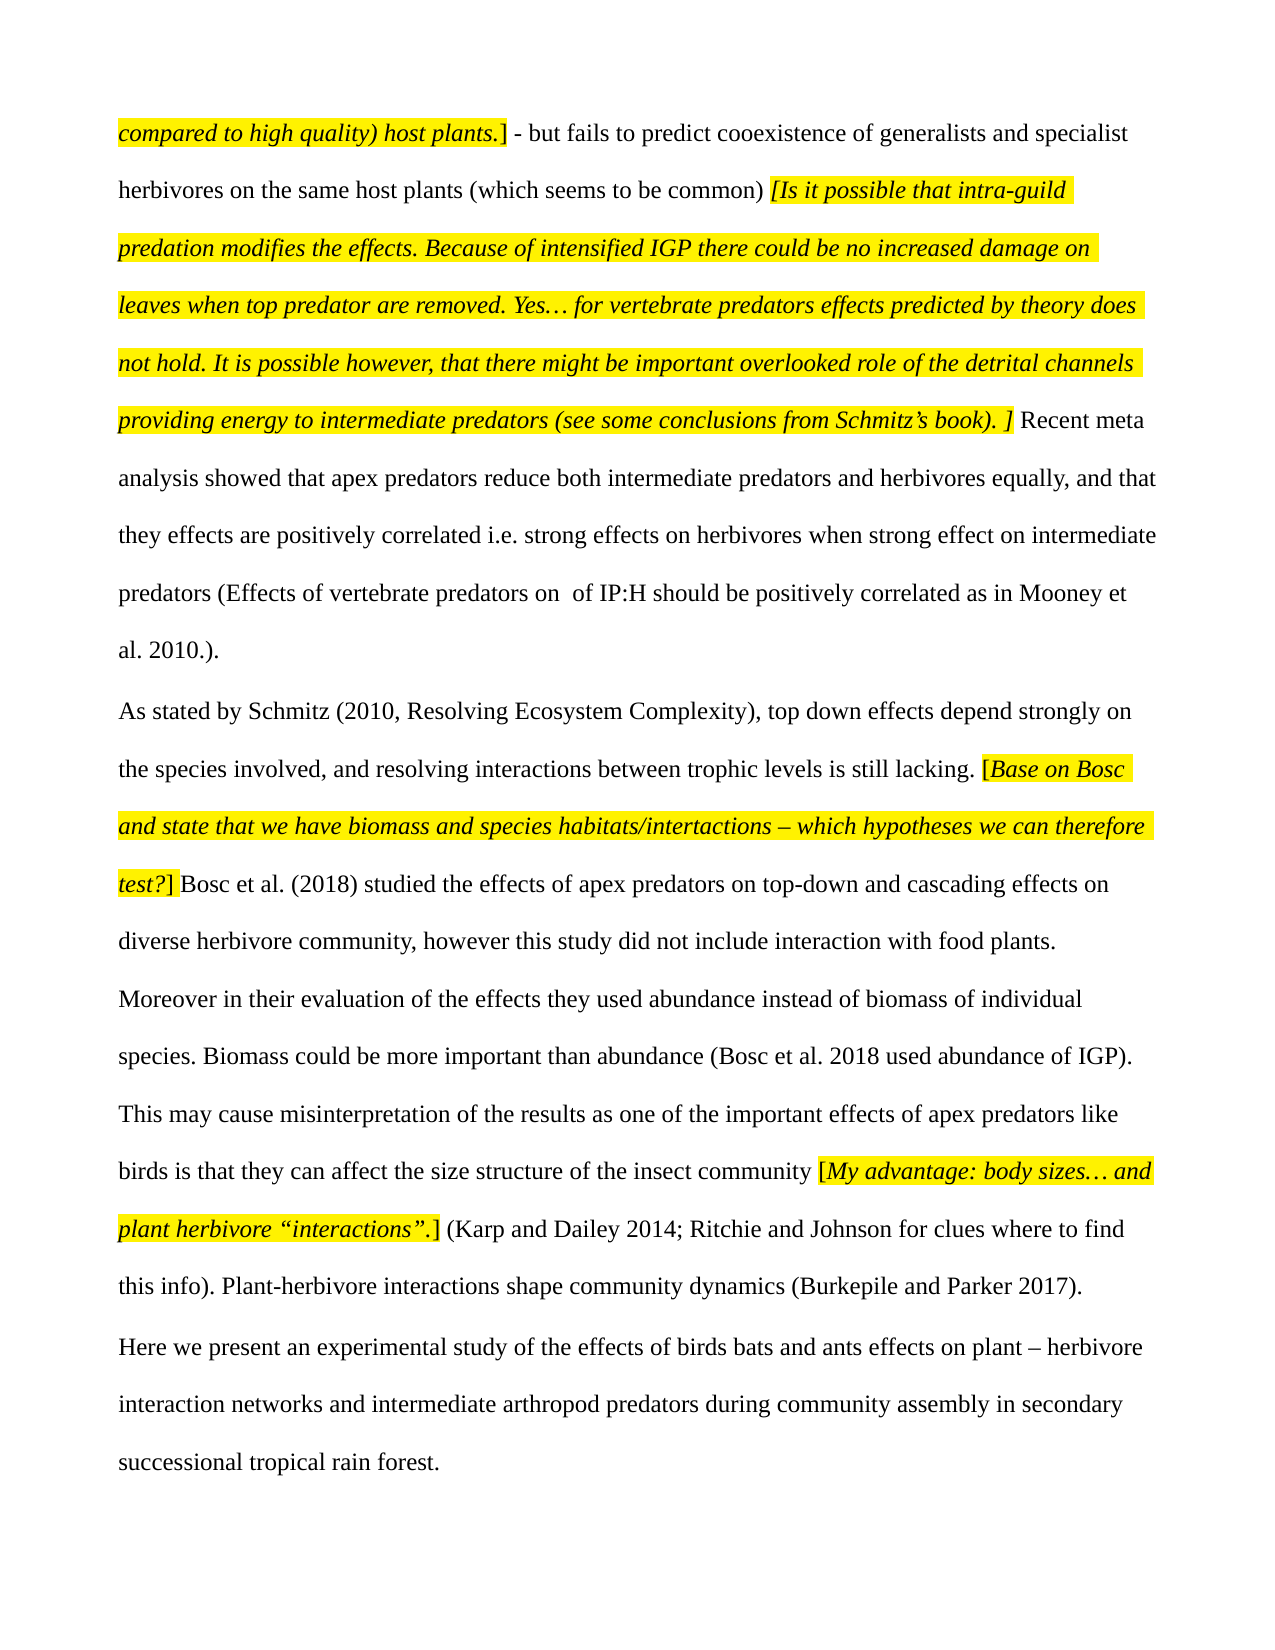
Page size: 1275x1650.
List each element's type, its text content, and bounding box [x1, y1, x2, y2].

text Here we present an experimental study of the effects of birds bats and ants effects on plant – herbivore interaction networks and intermediate arthropod predators during community assembly in secondary successional tropical rain forest. [118, 1332, 1157, 1475]
text compared to high quality) host plants.] - but fails to predict cooexistence of generalists and specialist herbivores on the same host plants (which seems to be common) [Is it possible that intra-guild predation modifies the effects. Because of intensified IGP there could be no increased damage on leaves when top predator are removed. Yes… for vertebrate predators effects predicted by theory does not hold. It is possible however, that there might be important overlooked role of the detrital channels providing energy to intermediate predators (see some conclusions from Schmitz’s book). ] Recent meta analysis showed that apex predators reduce both intermediate predators and herbivores equally, and that they effects are positively correlated i.e. strong effects on herbivores when strong effect on intermediate predators (Effects of vertebrate predators on of IP:H should be positively correlated as in Mooney et al. 2010.). [118, 118, 1157, 664]
text As stated by Schmitz (2010, Resolving Ecosystem Complexity), top down effects depend strongly on the species involved, and resolving interactions between trophic levels is still lacking. [Base on Bosc and state that we have biomass and species habitats/intertactions – which hypotheses we can therefore test?] Bosc et al. (2018) studied the effects of apex predators on top-down and cascading effects on diverse herbivore community, however this study did not include interaction with food plants. Moreover in their evaluation of the effects they used abundance instead of biomass of individual species. Biomass could be more important than abundance (Bosc et al. 2018 used abundance of IGP). This may cause misinterpretation of the results as one of the important effects of apex predators like birds is that they can affect the size structure of the insect community [My advantage: body sizes… and plant herbivore “interactions”.] (Karp and Dailey 2014; Ritchie and Johnson for clues where to find this info). Plant-herbivore interactions shape community dynamics (Burkepile and Parker 2017). [118, 696, 1157, 1300]
